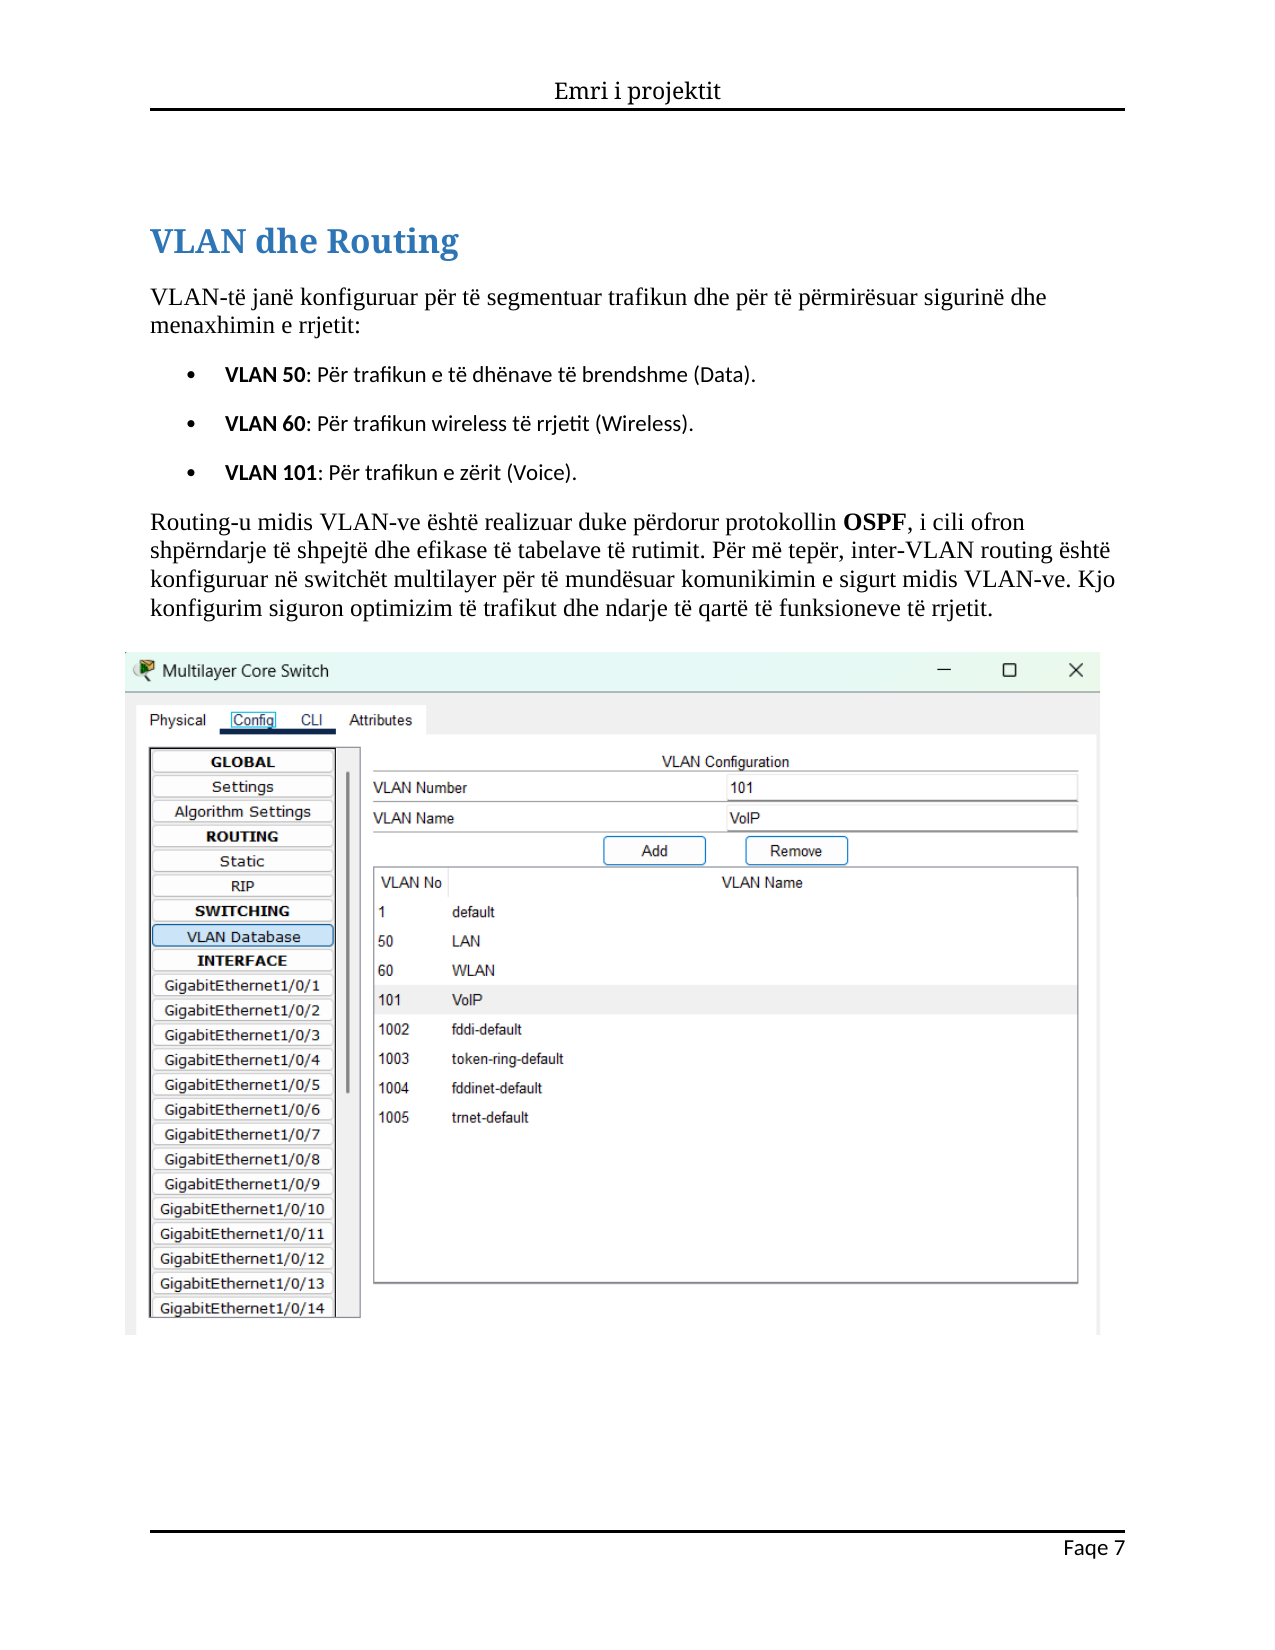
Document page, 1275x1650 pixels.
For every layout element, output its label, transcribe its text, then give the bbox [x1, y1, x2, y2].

list VLAN 60: Për trafikun wireless të rrjetit (Wireless). [187, 409, 1125, 437]
text VLAN-të janë konfiguruar për të segmentuar trafikun dhe për të përmirësuar sigurinë dhe menaxhimin e rrjetit: [150, 282, 1125, 339]
list VLAN 50: Për trafikun e të dhënave të brendshme (Data). [187, 360, 1125, 388]
text Routing-u midis VLAN-ve është realizuar duke përdorur protokollin OSPF, i cili ofron shpërndarje të shpejtë dhe efikase të tabelave të rutimit. Për më tepër, inter-VLAN routing është konfiguruar në switchët multilayer për të mundësuar komunikimin e sigurt midis VLAN-ve. Kjo konfigurim siguron optimizim të trafikut dhe ndarje të qartë të funksioneve të rrjetit. [150, 507, 1125, 622]
subtitle VLAN dhe Routing [150, 218, 1125, 263]
list VLAN 101: Për trafikun e zërit (Voice). [187, 458, 1125, 486]
